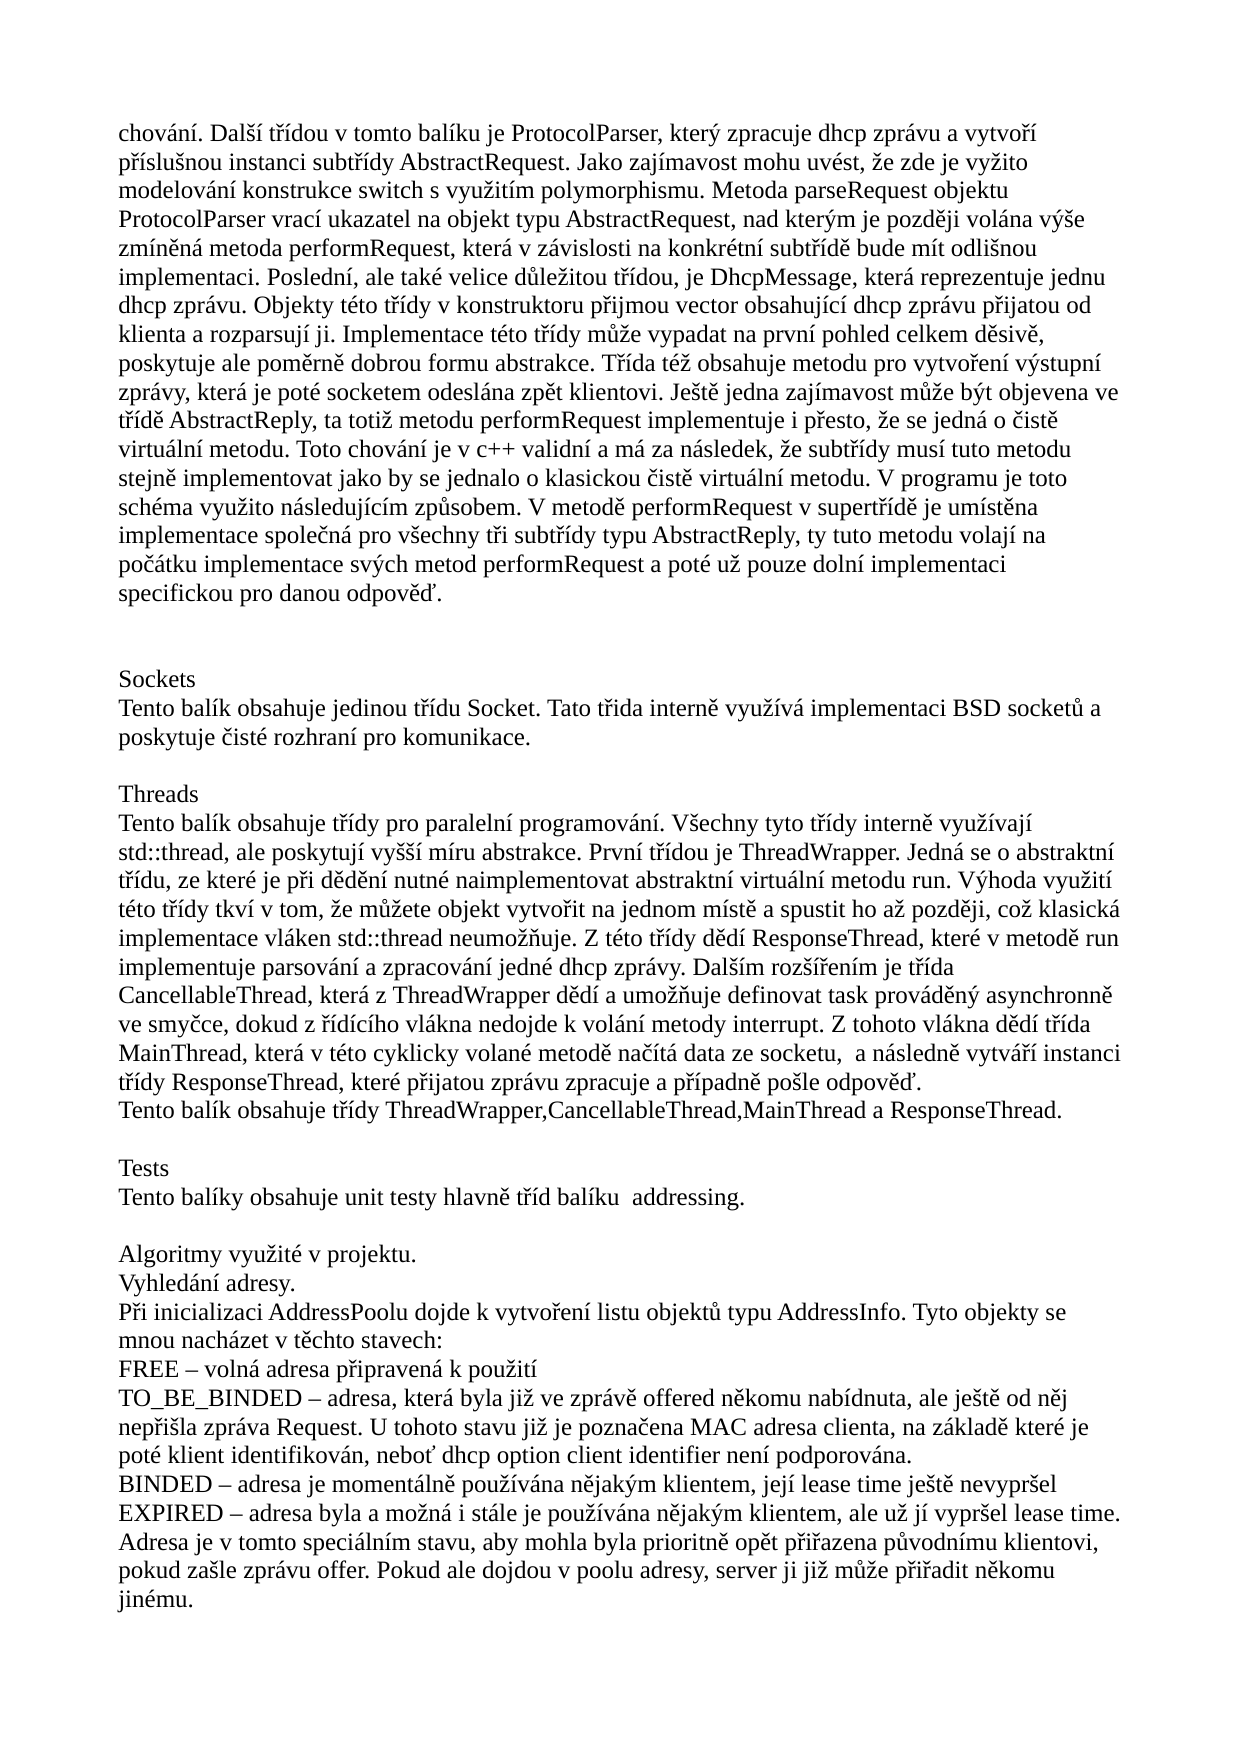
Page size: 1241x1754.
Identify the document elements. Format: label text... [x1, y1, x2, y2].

text BINDED – adresa je momentálně používána nějakým klientem, její lease time ještě nevypršel [118, 1469, 1122, 1498]
text Tento balík obsahuje jedinou třídu Socket. Tato třida interně využívá implementaci BSD socketů a poskytuje čisté rozhraní pro komunikace. [118, 693, 1122, 751]
text Tento balík obsahuje třídy pro paralelní programování. Všechny tyto třídy interně využívají std::thread, ale poskytují vyšší míru abstrakce. První třídou je ThreadWrapper. Jedná se o abstraktní třídu, ze které je při dědění nutné naimplementovat abstraktní virtuální metodu run. Výhoda využití této třídy tkví v tom, že můžete objekt vytvořit na jednom místě a spustit ho až později, což klasická implementace vláken std::thread neumožňuje. Z této třídy dědí ResponseThread, které v metodě run implementuje parsování a zpracování jedné dhcp zprávy. Dalším rozšířením je třída CancellableThread, která z ThreadWrapper dědí a umožňuje definovat task prováděný asynchronně ve smyčce, dokud z řídícího vlákna nedojde k volání metody interrupt. Z tohoto vlákna dědí třída MainThread, která v této cyklicky volané metodě načítá data ze socketu, a následně vytváří instanci třídy ResponseThread, které přijatou zprávu zpracuje a případně pošle odpověď. [118, 808, 1122, 1096]
text EXPIRED – adresa byla a možná i stále je používána nějakým klientem, ale už jí vypršel lease time. Adresa je v tomto speciálním stavu, aby mohla byla prioritně opět přiřazena původnímu klientovi, pokud zašle zprávu offer. Pokud ale dojdou v poolu adresy, server ji již může přiřadit někomu jinému. [118, 1498, 1122, 1613]
text chování. Další třídou v tomto balíku je ProtocolParser, který zpracuje dhcp zprávu a vytvoří příslušnou instanci subtřídy AbstractRequest. Jako zajímavost mohu uvést, že zde je vyžito modelování konstrukce switch s využitím polymorphismu. Metoda parseRequest objektu ProtocolParser vrací ukazatel na objekt typu AbstractRequest, nad kterým je později volána výše zmíněná metoda performRequest, která v závislosti na konkrétní subtřídě bude mít odlišnou implementaci. Poslední, ale také velice důležitou třídou, je DhcpMessage, která reprezentuje jednu dhcp zprávu. Objekty této třídy v konstruktoru přijmou vector obsahující dhcp zprávu přijatou od klienta a rozparsují ji. Implementace této třídy může vypadat na první pohled celkem děsivě, poskytuje ale poměrně dobrou formu abstrakce. Třída též obsahuje metodu pro vytvoření výstupní zprávy, která je poté socketem odeslána zpět klientovi. Ještě jedna zajímavost může být objevena ve třídě AbstractReply, ta totiž metodu performRequest implementuje i přesto, že se jedná o čistě virtuální metodu. Toto chování je v c++ validní a má za následek, že subtřídy musí tuto metodu stejně implementovat jako by se jednalo o klasickou čistě virtuální metodu. V programu je toto schéma využito následujícím způsobem. V metodě performRequest v supertřídě je umístěna implementace společná pro všechny tři subtřídy typu AbstractReply, ty tuto metodu volají na počátku implementace svých metod performRequest a poté už pouze dolní implementaci specifickou pro danou odpověď. [118, 118, 1122, 607]
text Algoritmy využité v projektu. [118, 1239, 1122, 1268]
text Vyhledání adresy. [118, 1268, 1122, 1297]
text Při inicializaci AddressPoolu dojde k vytvoření listu objektů typu AddressInfo. Tyto objekty se mnou nacházet v těchto stavech: [118, 1297, 1122, 1354]
text Tests [118, 1153, 1122, 1182]
text FREE – volná adresa připravená k použití [118, 1354, 1122, 1383]
text Sockets [118, 664, 1122, 693]
text Tento balík obsahuje třídy ThreadWrapper,CancellableThread,MainThread a ResponseThread. [118, 1096, 1122, 1124]
text Tento balíky obsahuje unit testy hlavně tříd balíku addressing. [118, 1182, 1122, 1211]
text Threads [118, 779, 1122, 808]
text TO_BE_BINDED – adresa, která byla již ve zprávě offered někomu nabídnuta, ale ještě od něj nepřišla zpráva Request. U tohoto stavu již je poznačena MAC adresa clienta, na základě které je poté klient identifikován, neboť dhcp option client identifier není podporována. [118, 1383, 1122, 1469]
